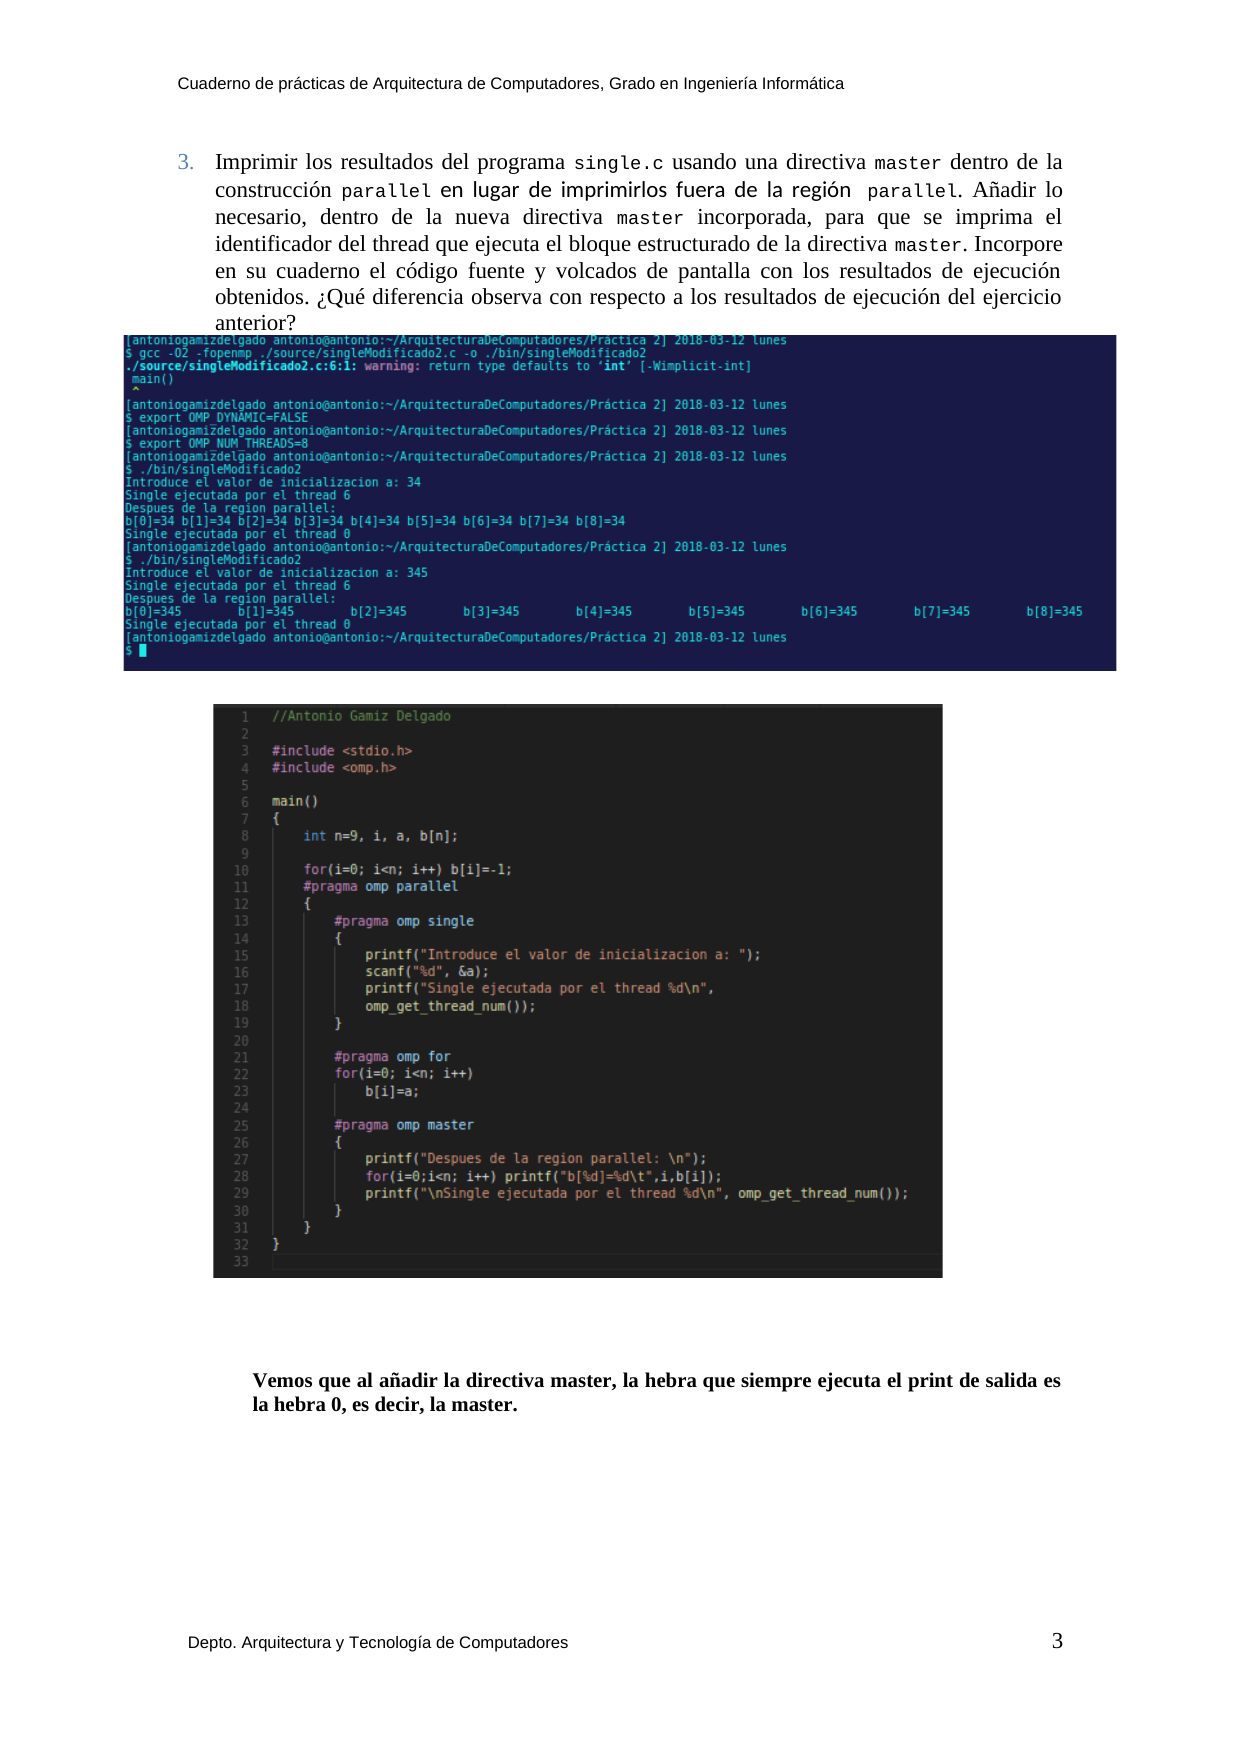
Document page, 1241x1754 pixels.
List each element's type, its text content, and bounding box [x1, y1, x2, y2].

picture [123, 335, 1117, 671]
picture [213, 704, 943, 1278]
text Vemos que al añadir la directiva master, la hebra que siempre ejecuta el print de salida es la hebra 0, es decir, la master. [252, 1368, 1063, 1416]
list Imprimir los resultados del programa single.c usando una directiva master dentro de la construcción parallel en lugar de imprimirlos fuera de la región parallel. Añadir lo necesario, dentro de la nueva directiva master incorporada, para que se imprima el identificador del thread que ejecuta el bloque estructurado de la directiva master. Incorpore en su cuaderno el código fuente y volcados de pantalla con los resultados de ejecución obtenidos. ¿Qué diferencia observa con respecto a los resultados de ejecución del ejercicio anterior? [177, 148, 1063, 335]
